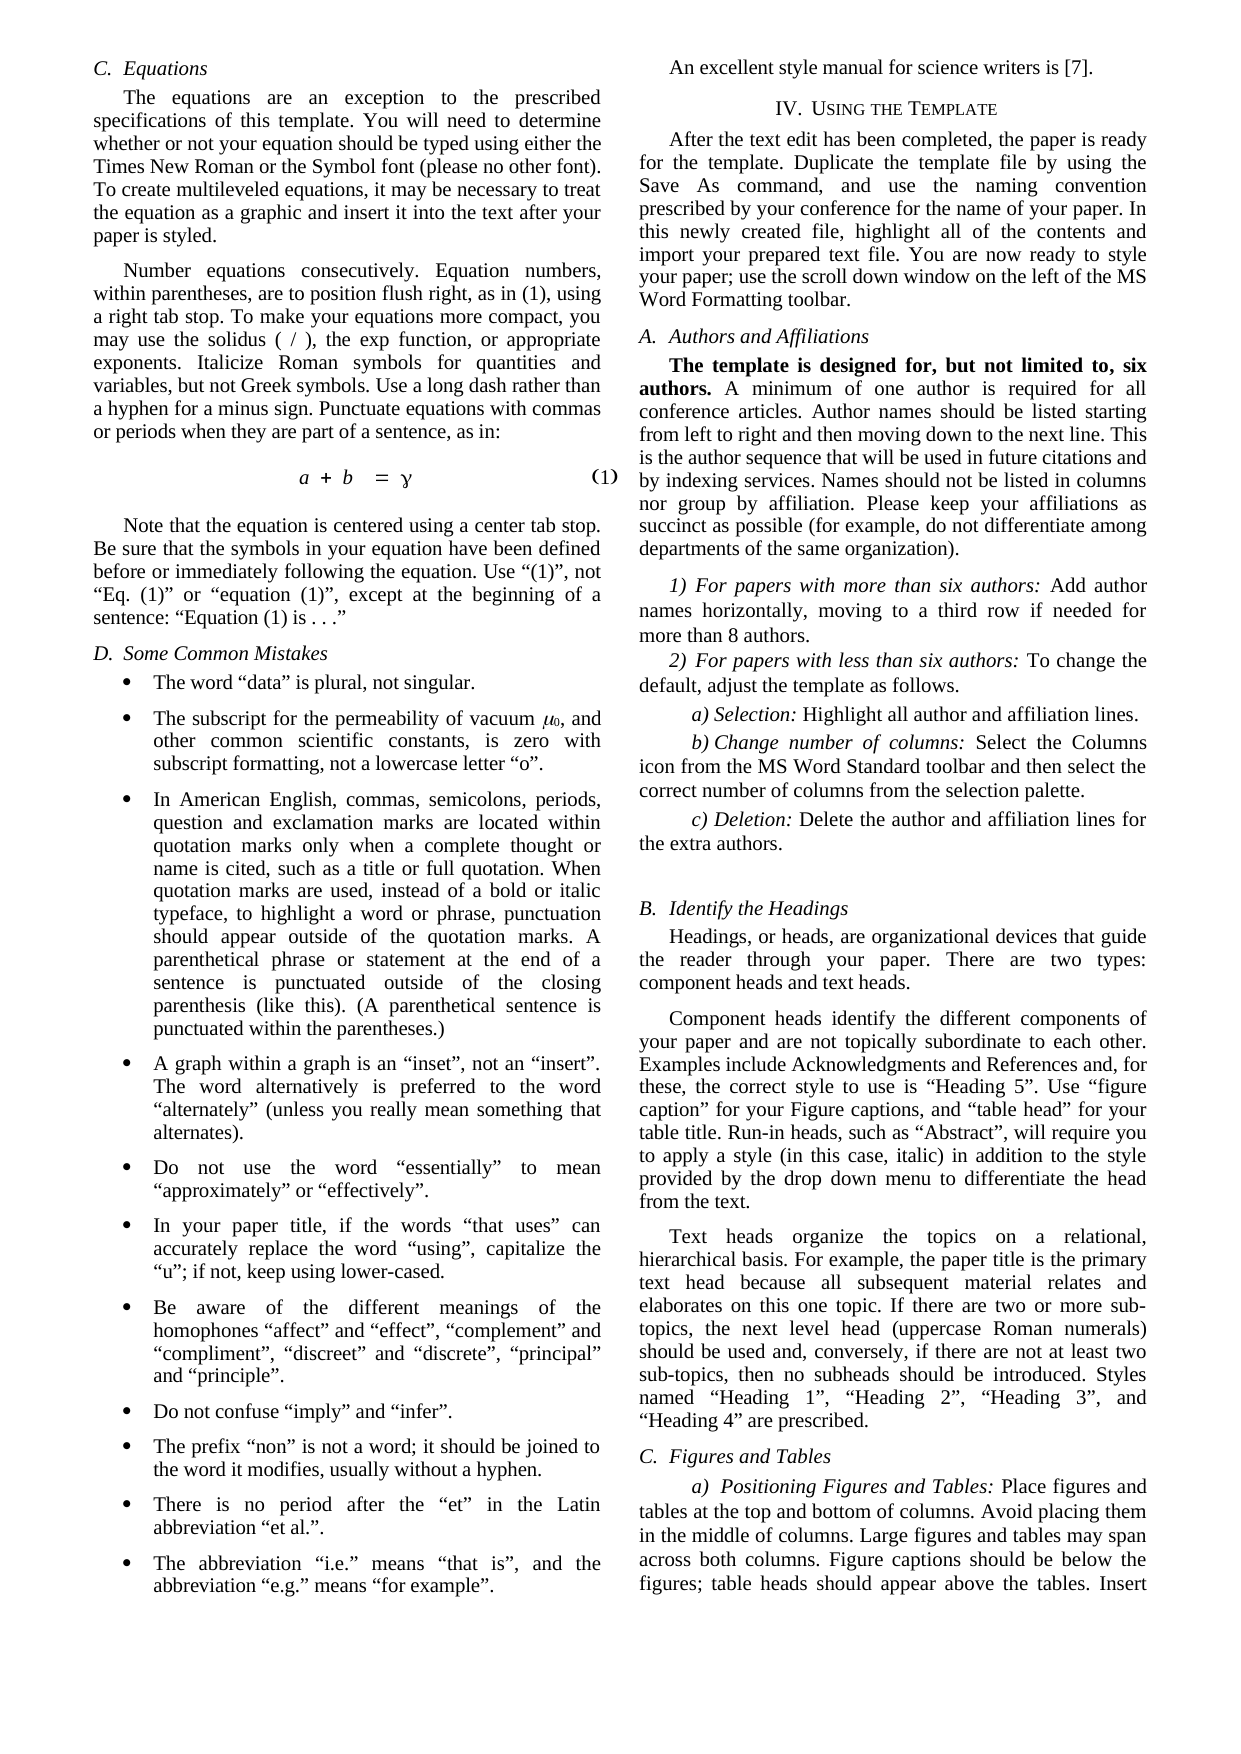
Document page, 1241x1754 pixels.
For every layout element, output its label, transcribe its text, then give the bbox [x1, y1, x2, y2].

list Do not use the word “essentially” to mean “approximately” or “effectively”. [123, 1156, 601, 1202]
text Note that the equation is centered using a center tab stop. Be sure that the symbols in your equation have been defined before or immediately following the equation. Use “(1)”, not “Eq. (1)” or “equation (1)”, except at the beginning of a sentence: “Equation (1) is . . .” [93, 514, 601, 629]
text Text heads organize the topics on a relational, hierarchical basis. For example, the paper title is the primary text head because all subsequent material relates and elaborates on this one topic. If there are two or more sub-topics, the next level head (uppercase Roman numerals) should be used and, conversely, if there are not at least two sub-topics, then no subheads should be introduced. Styles named “Heading 1”, “Heading 2”, “Heading 3”, and “Heading 4” are prescribed. [639, 1226, 1147, 1432]
subtitle Equations [93, 56, 601, 80]
list The prefix “non” is not a word; it should be joined to the word it modifies, usually without a hyphen. [123, 1435, 601, 1481]
text Headings, or heads, are organizational devices that guide the reader through your paper. There are two types: component heads and text heads. [639, 926, 1147, 994]
text Number equations consecutively. Equation numbers, within parentheses, are to position flush right, as in (1), using a right tab stop. To make your equations more compact, you may use the solidus ( / ), the exp function, or appropriate exponents. Italicize Roman symbols for quantities and variables, but not Greek symbols. Use a long dash rather than a hyphen for a minus sign. Punctuate equations with commas or periods when they are part of a sentence, as in: [93, 259, 601, 443]
subtitle Identify the Headings [639, 895, 1147, 919]
text The equations are an exception to the prescribed specifications of this template. You will need to determine whether or not your equation should be typed using either the Times New Roman or the Symbol font (please no other font). To create multileveled equations, it may be necessary to treat the equation as a graphic and insert it into the text after your paper is styled. [93, 87, 601, 247]
subtitle For papers with more than six authors: Add author names horizontally, moving to a third row if needed for more than 8 authors. [639, 573, 1147, 648]
list There is no period after the “et” in the Latin abbreviation “et al.”. [123, 1493, 601, 1539]
subtitle For papers with less than six authors: To change the default, adjust the template as follows. [639, 648, 1147, 698]
subtitle Using the Template [639, 96, 1147, 120]
subtitle Some Common Mistakes [93, 641, 601, 665]
list The word “data” is plural, not singular. [123, 671, 601, 694]
subtitle Positioning Figures and Tables: Place figures and tables at the top and bottom of columns. Avoid placing them in the middle of columns. Large figures and tables may span across both columns. Figure captions should be below the figures; table heads should appear above the tables. Insert [639, 1474, 1147, 1595]
list A graph within a graph is an “inset”, not an “insert”. The word alternatively is preferred to the word “alternately” (unless you really mean something that alternates). [123, 1052, 601, 1144]
subtitle Selection: Highlight all author and affiliation lines. [639, 702, 1147, 726]
text The template is designed for, but not limited to, six authors. A minimum of one author is required for all conference articles. Author names should be listed starting from left to right and then moving down to the next line. This is the author sequence that will be used in future citations and by indexing services. Names should not be listed in columns nor group by affiliation. Please keep your affiliations as succinct as possible (for example, do not differentiate among departments of the same organization). [639, 354, 1147, 560]
list In your paper title, if the words “that uses” can accurately replace the word “using”, capitalize the “u”; if not, keep using lower-cased. [123, 1215, 601, 1283]
subtitle Deletion: Delete the author and affiliation lines for the extra authors. [639, 807, 1147, 855]
text After the text edit has been completed, the paper is ready for the template. Duplicate the template file by using the Save As command, and use the naming convention prescribed by your conference for the name of your paper. In this newly created file, highlight all of the contents and import your prepared text file. You are now ready to style your paper; use the scroll down window on the left of the MS Word Formatting toolbar. [639, 128, 1147, 311]
list In American English, commas, semicolons, periods, question and exclamation marks are located within quotation marks only when a complete thought or name is cited, such as a title or full quotation. When quotation marks are used, instead of a bold or italic typeface, to highlight a word or phrase, punctuation should appear outside of the quotation marks. A parenthetical phrase or statement at the end of a sentence is punctuated outside of the closing parenthesis (like this). (A parenthetical sentence is punctuated within the parentheses.) [123, 788, 601, 1040]
list The abbreviation “i.e.” means “that is”, and the abbreviation “e.g.” means “for example”. [123, 1552, 601, 1597]
subtitle Figures and Tables [639, 1444, 1147, 1468]
subtitle Authors and Affiliations [639, 324, 1147, 348]
subtitle Change number of columns: Select the Columns icon from the MS Word Standard toolbar and then select the correct number of columns from the selection palette. [639, 730, 1147, 802]
list Do not confuse “imply” and “infer”. [123, 1400, 601, 1423]
list Be aware of the different meanings of the homophones “affect” and “effect”, “complement” and “compliment”, “discreet” and “discrete”, “principal” and “principle”. [123, 1296, 601, 1387]
text ab  [93, 468, 601, 489]
text Component heads identify the different components of your paper and are not topically subordinate to each other. Examples include Acknowledgments and References and, for these, the correct style to use is “Heading 5”. Use “figure caption” for your Figure captions, and “table head” for your table title. Run-in heads, such as “Abstract”, will require you to apply a style (in this case, italic) in addition to the style provided by the drop down menu to differentiate the head from the text. [639, 1007, 1147, 1213]
text An excellent style manual for science writers is [7]. [639, 56, 1147, 79]
list The subscript for the permeability of vacuum 0, and other common scientific constants, is zero with subscript formatting, not a lowercase letter “o”. [123, 707, 601, 775]
